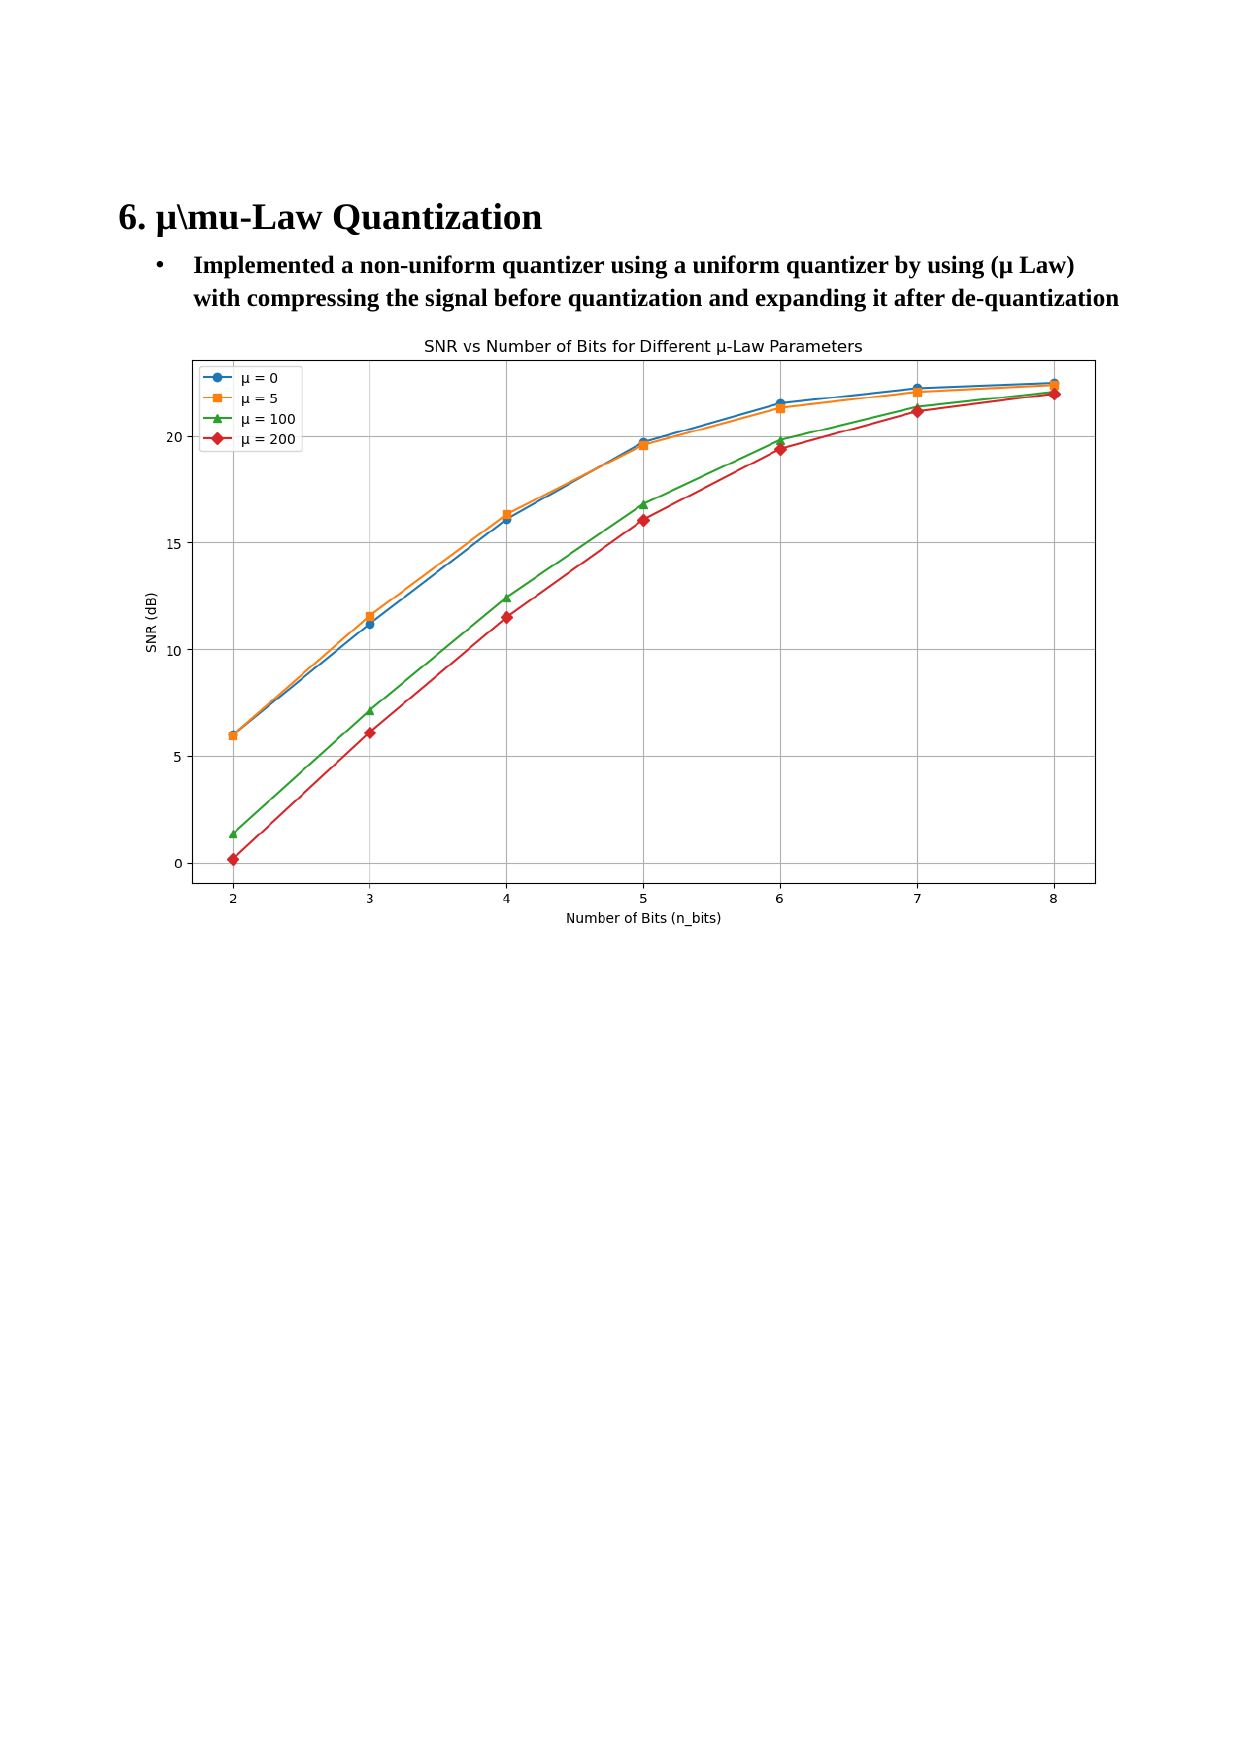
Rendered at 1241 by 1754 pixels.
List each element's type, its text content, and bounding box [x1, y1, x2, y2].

list Implemented a non-uniform quantizer using a uniform quantizer by using (μ Law) with compressing the signal before quantization and expanding it after de-quantization [156, 250, 1122, 312]
picture [136, 330, 1104, 934]
subtitle 6. μ\mu-Law Quantization [118, 194, 1122, 238]
